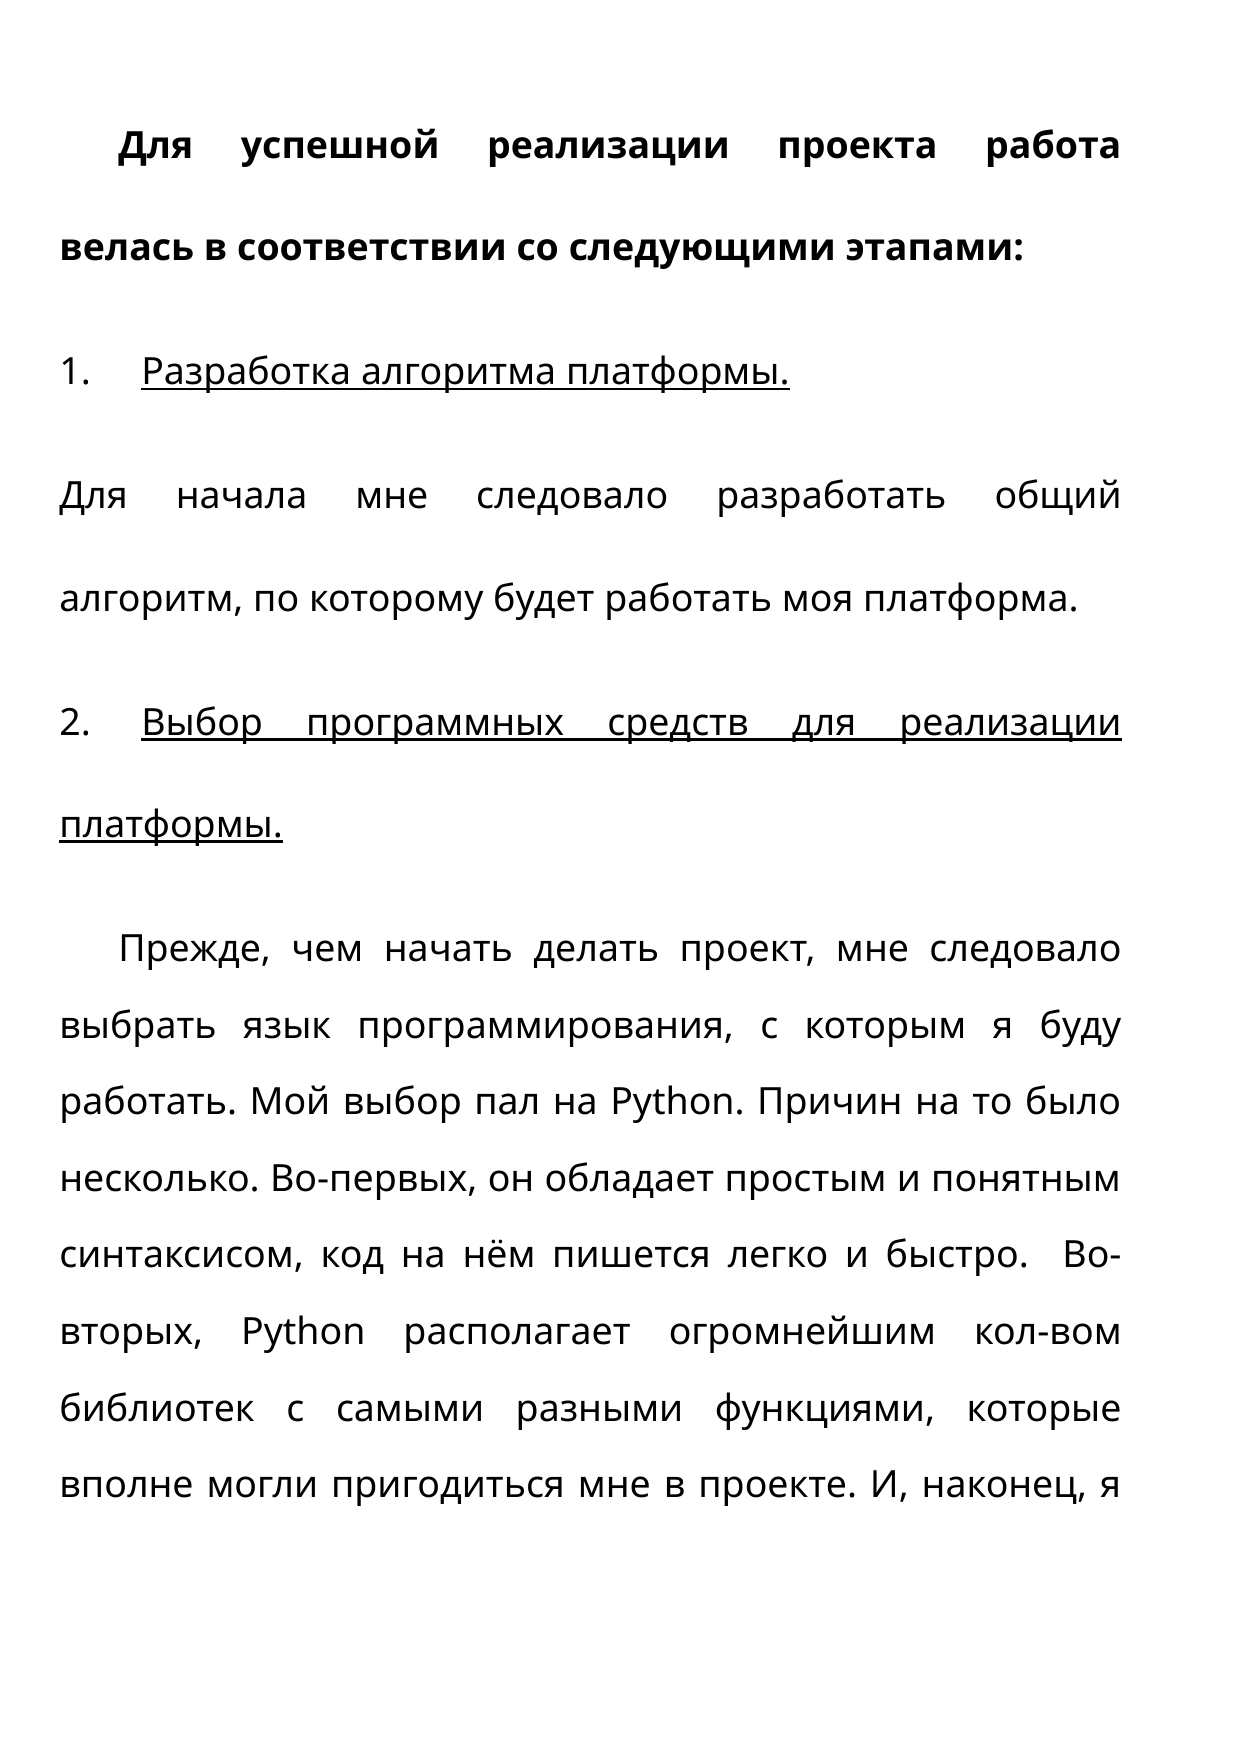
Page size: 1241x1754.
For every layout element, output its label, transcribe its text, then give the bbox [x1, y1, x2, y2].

text Для успешной реализации проекта работа велась в соответствии со следующими этапами: [59, 118, 1122, 271]
text Для начала мне следовало разработать общий алгоритм, по которому будет работать моя платформа. [59, 469, 1122, 622]
list Выбор программных средств для реализации платформы. [59, 695, 1122, 848]
list Разработка алгоритма платформы. [59, 344, 1122, 396]
text Прежде, чем начать делать проект, мне следовало выбрать язык программирования, с которым я буду работать. Мой выбор пал на Python. Причин на то было несколько. Во-первых, он обладает простым и понятным синтаксисом, код на нём пишется легко и быстро. Во-вторых, Python располагает огромнейшим кол-вом библиотек с самыми разными функциями, которые вполне могли пригодиться мне в проекте. И, наконец, я [59, 921, 1122, 1508]
